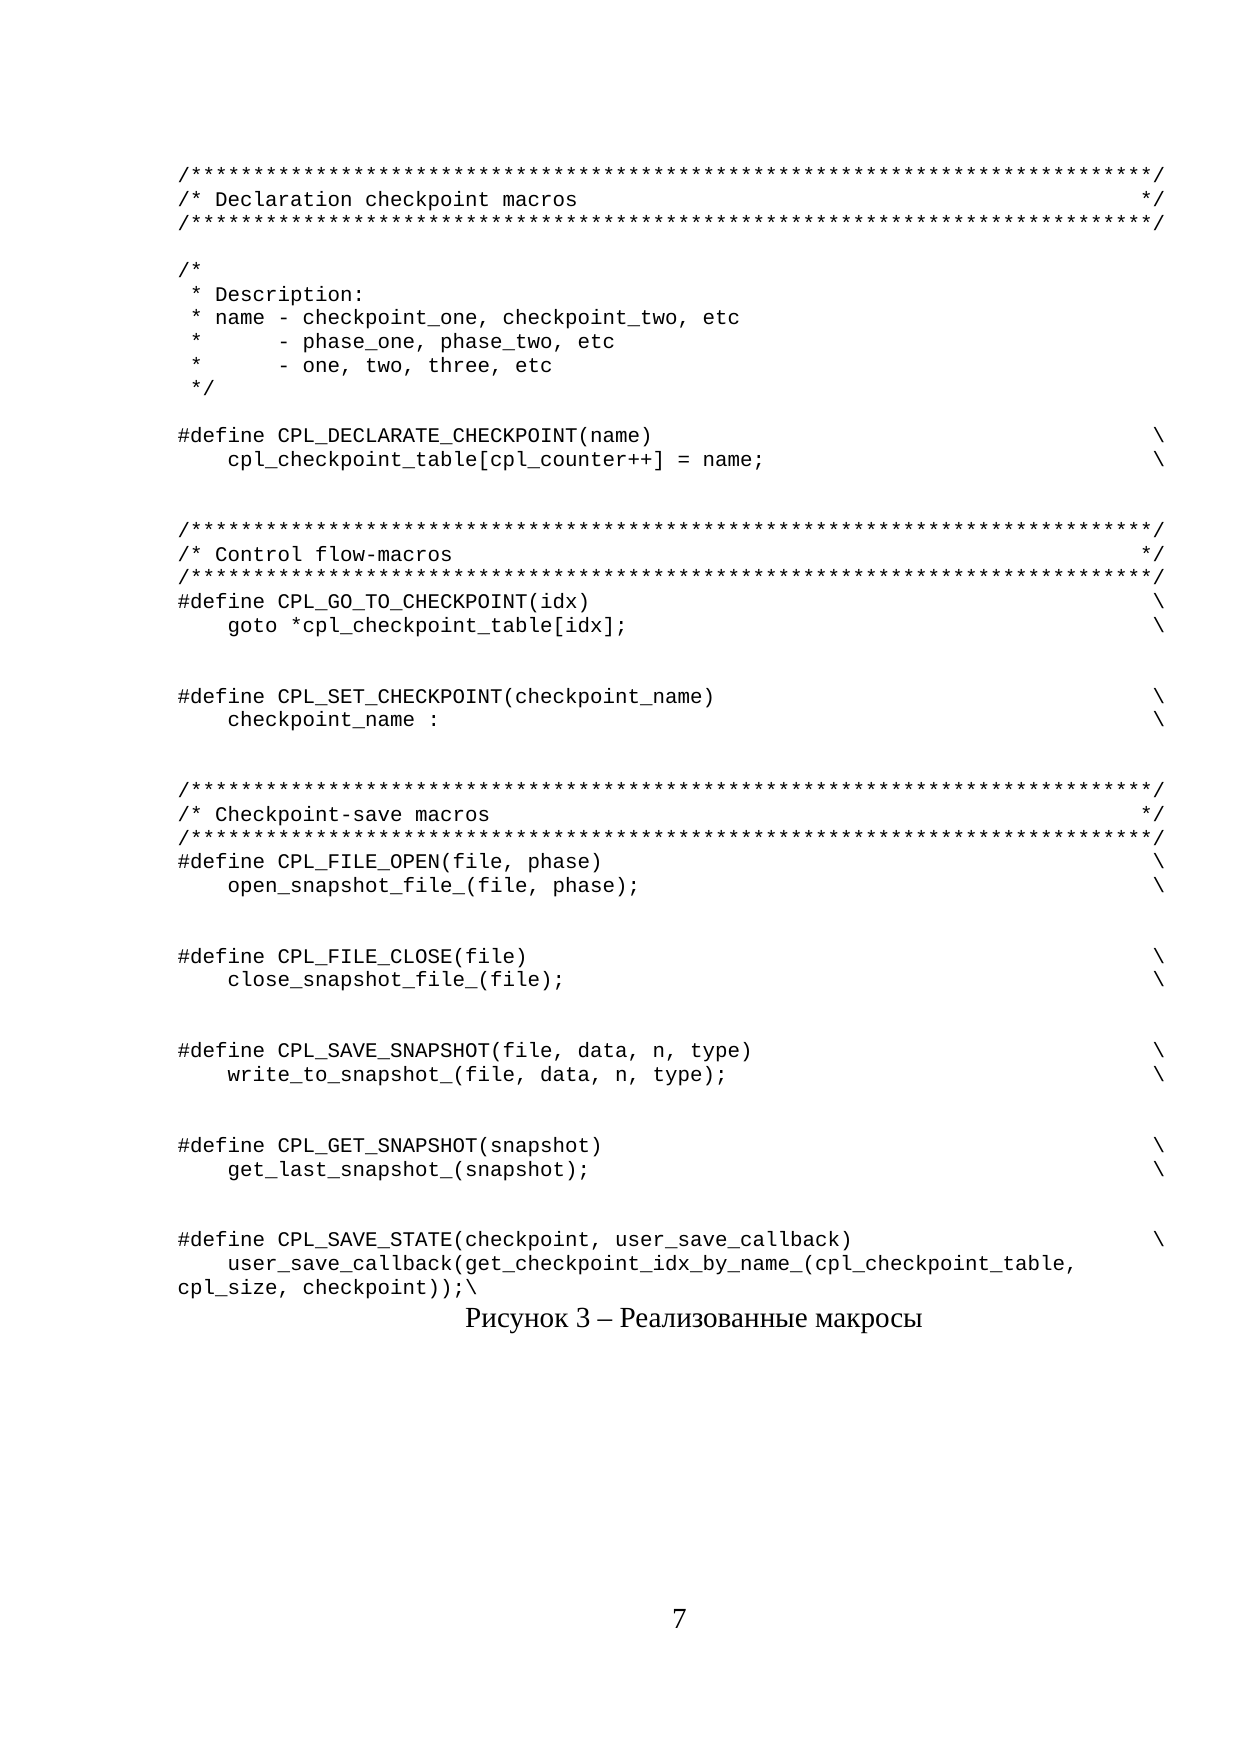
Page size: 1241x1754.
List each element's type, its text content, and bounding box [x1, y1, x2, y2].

text /* [177, 260, 1181, 284]
text /*****************************************************************************/ [177, 520, 1181, 544]
text * name - checkpoint_one, checkpoint_two, etc [177, 307, 1181, 331]
text * Description: [177, 284, 1181, 307]
text get_last_snapshot_(snapshot); \ [177, 1158, 1181, 1182]
text /*****************************************************************************/ [177, 567, 1181, 591]
text * - one, two, three, etc [177, 354, 1181, 378]
text #define CPL_SAVE_STATE(checkpoint, user_save_callback) \ [177, 1229, 1181, 1253]
text cpl_checkpoint_table[cpl_counter++] = name; \ [177, 449, 1181, 473]
text */ [177, 378, 1181, 402]
text checkpoint_name : \ [177, 709, 1181, 733]
text #define CPL_SAVE_SNAPSHOT(file, data, n, type) \ [177, 1040, 1181, 1064]
text #define CPL_GO_TO_CHECKPOINT(idx) \ [177, 591, 1181, 615]
text write_to_snapshot_(file, data, n, type); \ [177, 1064, 1181, 1088]
text /*****************************************************************************/ [177, 780, 1181, 804]
text Рисунок 3 – Реализованные макросы [207, 1300, 1181, 1334]
text user_save_callback(get_checkpoint_idx_by_name_(cpl_checkpoint_table, cpl_size, checkpoint));\ [177, 1253, 1181, 1300]
text goto *cpl_checkpoint_table[idx]; \ [177, 615, 1181, 638]
text open_snapshot_file_(file, phase); \ [177, 875, 1181, 898]
text #define CPL_SET_CHECKPOINT(checkpoint_name) \ [177, 686, 1181, 709]
text /* Control flow-macros */ [177, 544, 1181, 567]
text #define CPL_GET_SNAPSHOT(snapshot) \ [177, 1135, 1181, 1158]
text /*****************************************************************************/ [177, 827, 1181, 851]
text /*****************************************************************************/ [177, 165, 1181, 189]
text #define CPL_DECLARATE_CHECKPOINT(name) \ [177, 426, 1181, 449]
text close_snapshot_file_(file); \ [177, 969, 1181, 993]
text /* Checkpoint-save macros */ [177, 804, 1181, 827]
text /*****************************************************************************/ [177, 213, 1181, 236]
text #define CPL_FILE_CLOSE(file) \ [177, 946, 1181, 969]
text #define CPL_FILE_OPEN(file, phase) \ [177, 851, 1181, 875]
text * - phase_one, phase_two, etc [177, 331, 1181, 354]
text /* Declaration checkpoint macros */ [177, 189, 1181, 213]
